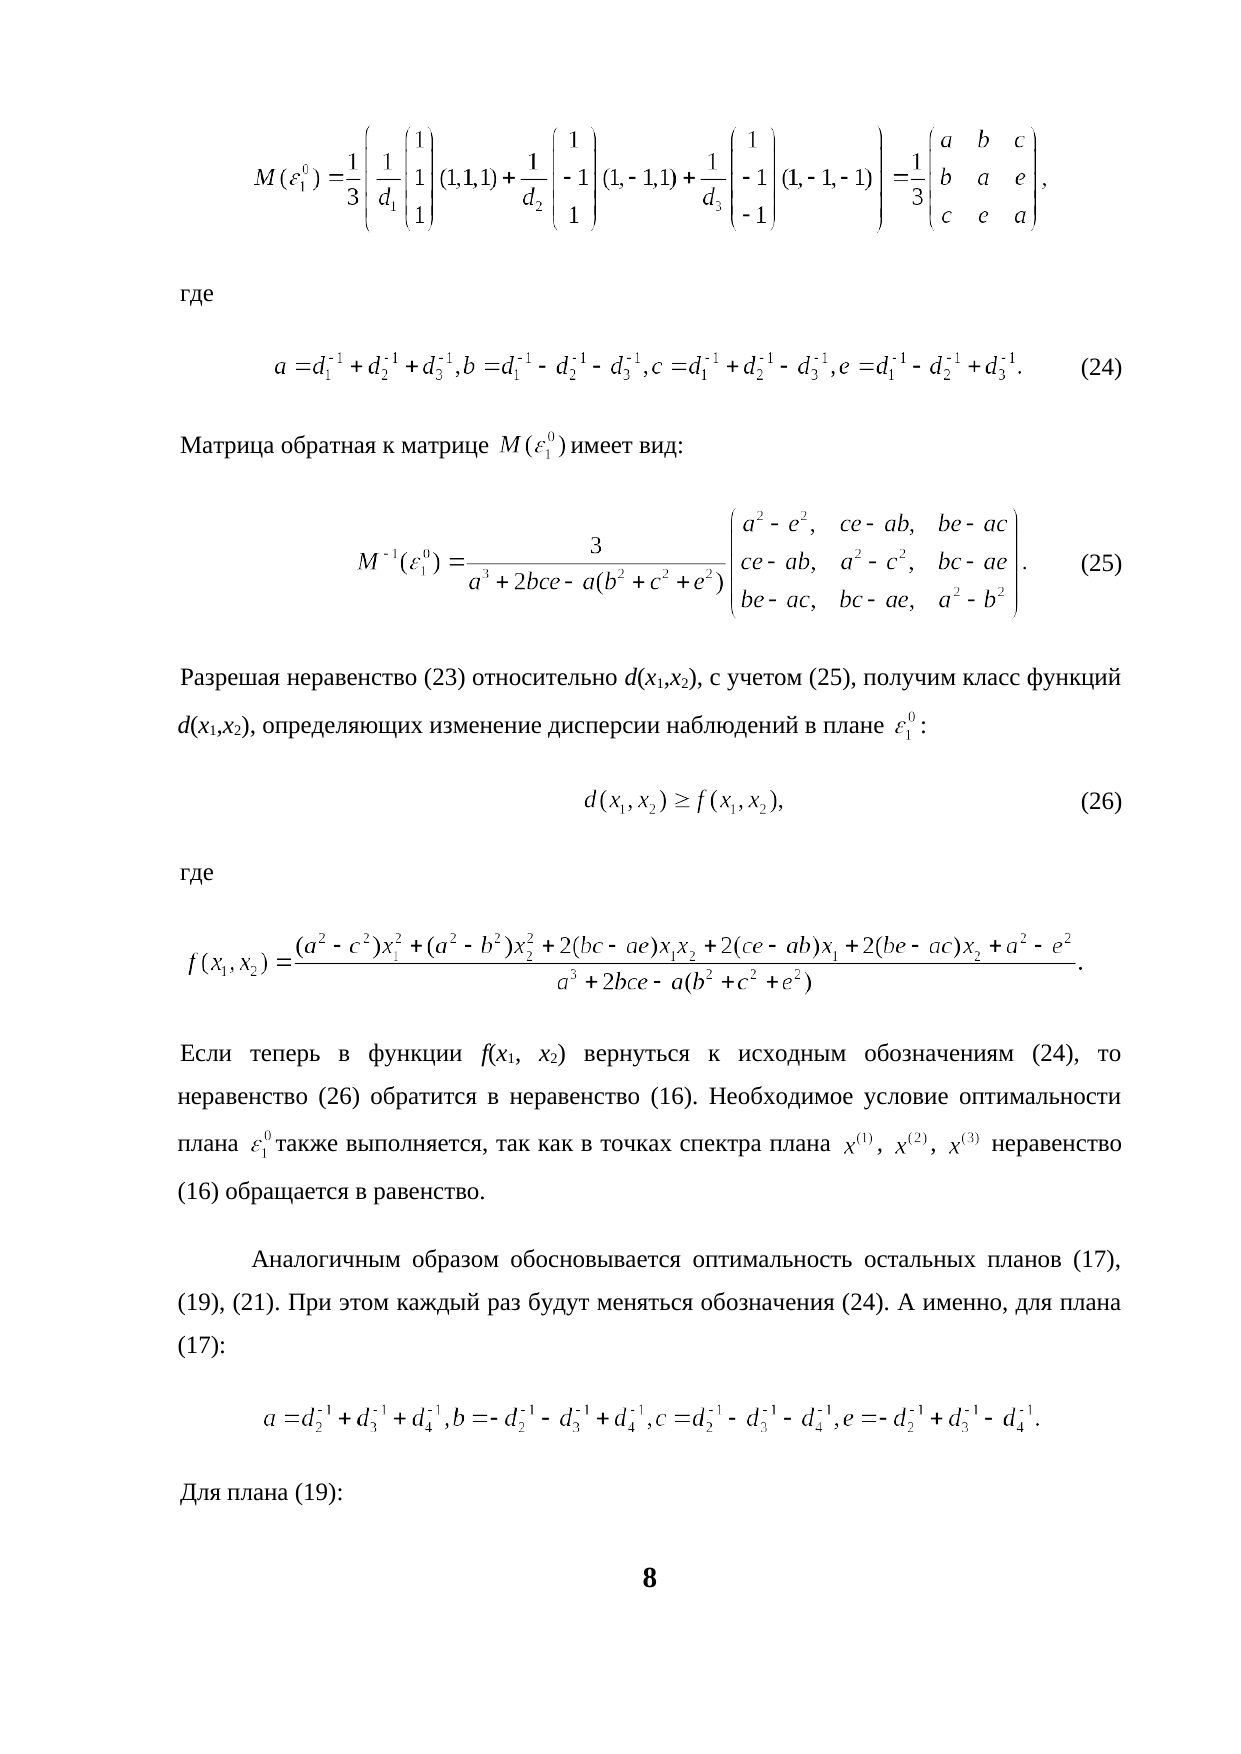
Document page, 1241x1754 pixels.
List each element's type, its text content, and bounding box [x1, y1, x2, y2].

text Если теперь в функции f(x1, x2) вернуться к исходным обозначениям (24), то неравенство (26) обратится в неравенство (16). Необходимое условие оптимальности плана также выполняется, так как в точках спектра плана , , неравенство (16) обращается в равенство. [177, 1038, 1122, 1204]
text Для плана (19): [177, 1477, 1122, 1506]
text (25) [177, 502, 1122, 623]
text (24) [177, 346, 1122, 386]
text Матрица обратная к матрице имеет вид: [177, 425, 1122, 463]
text Разрешая неравенство (23) относительно d(x1,x2), с учетом (25), получим класс функций d(x1,x2), определяющих изменение дисперсии наблюдений в плане : [177, 662, 1122, 743]
text Аналогичным образом обосновывается оптимальность остальных планов (17), (19), (21). При этом каждый раз будут меняться обозначения (24). А именно, для плана (17): [177, 1244, 1122, 1359]
text (26) [177, 782, 1122, 818]
text где [177, 857, 1122, 886]
text где [177, 278, 1122, 307]
